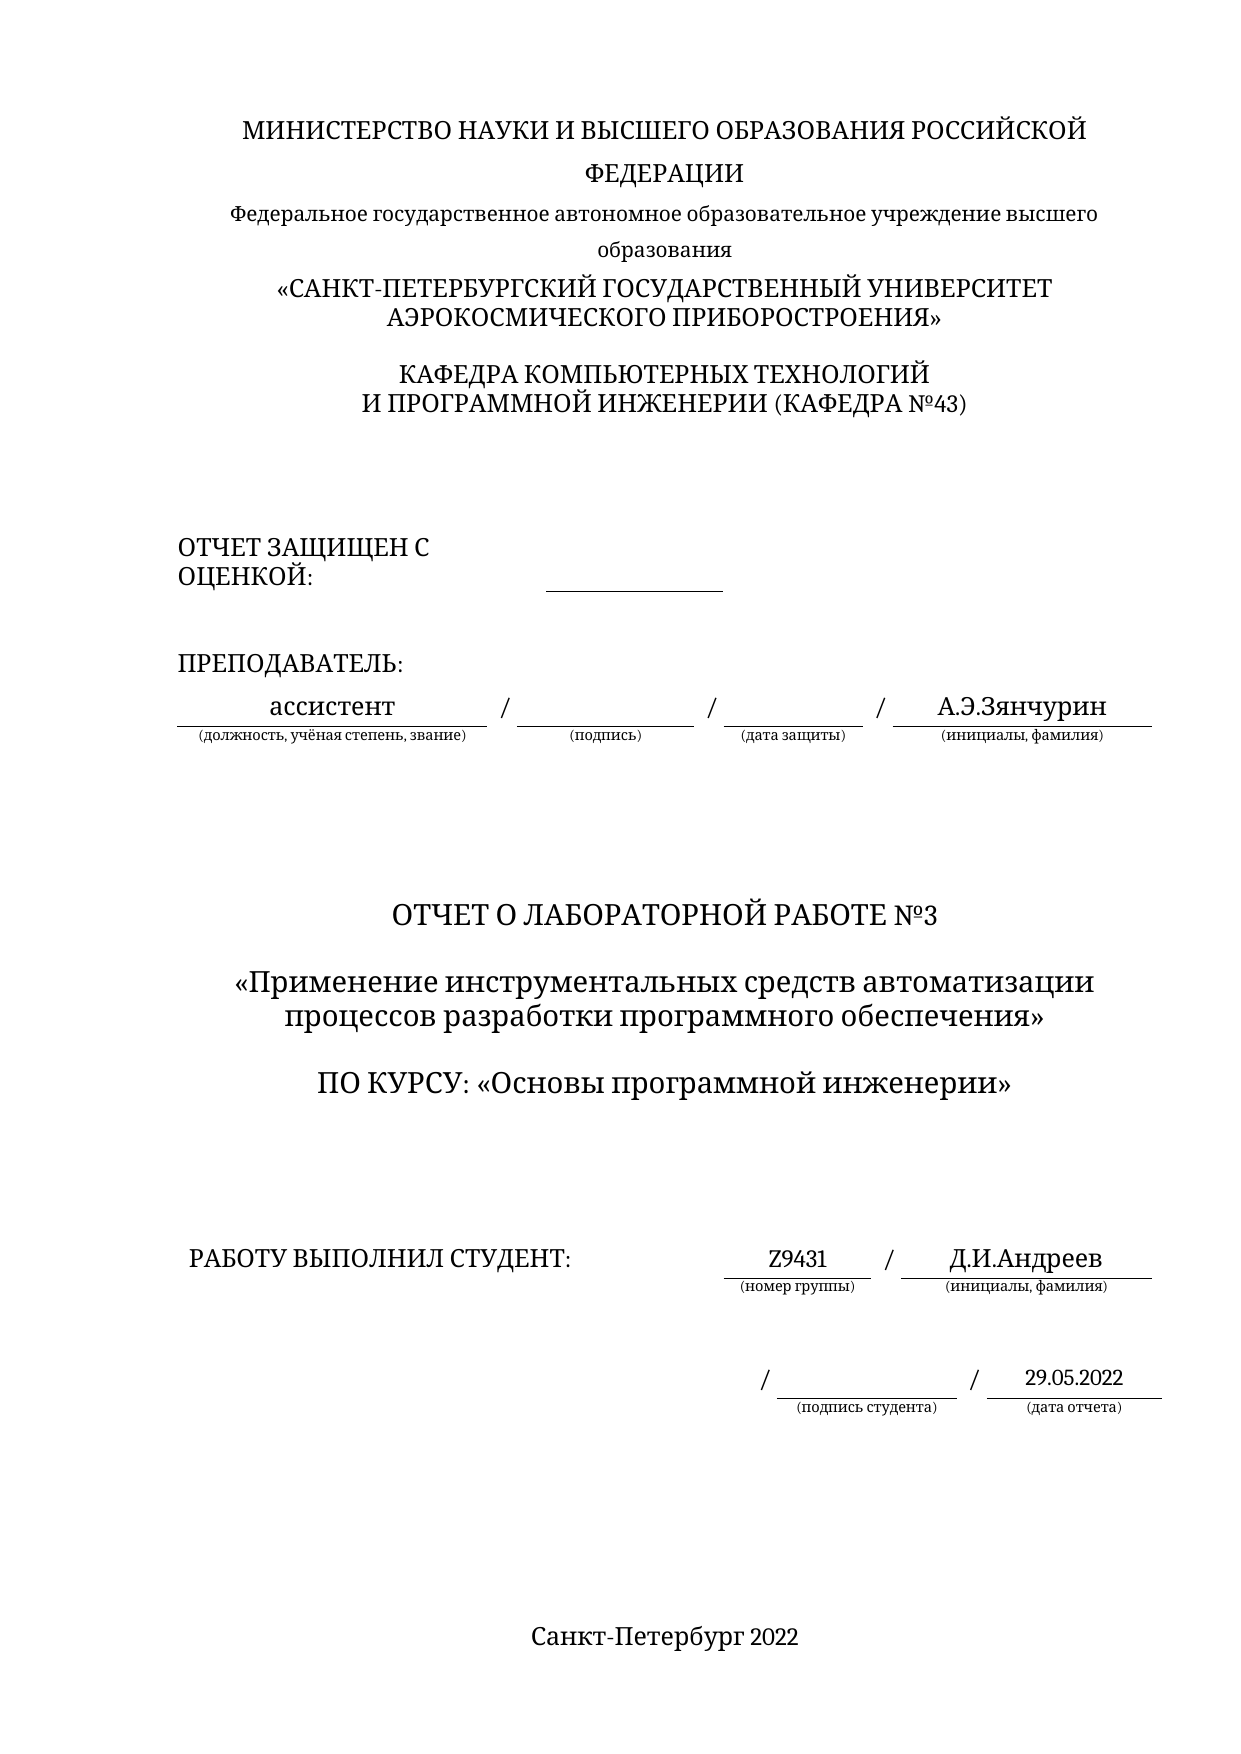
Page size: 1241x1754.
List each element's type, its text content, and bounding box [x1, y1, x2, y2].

table_cell (дата защиты) [724, 727, 863, 756]
text ПО КУРСУ: «Основы программной инженерии» [177, 1067, 1152, 1101]
text «Применение инструментальных средств автоматизации процессов разработки программного обеспечения» [177, 967, 1152, 1034]
table_cell (должность, учёная степень, звание) [177, 727, 487, 756]
table_cell [863, 726, 892, 756]
table_header Д.И.Андреев [901, 1245, 1152, 1277]
table_header / [863, 693, 892, 726]
table_header ОТЧЕТ ЗАЩИЩЕН С ОЦЕНКОЙ: [177, 534, 546, 591]
table_header 29.05.2022 [987, 1365, 1162, 1398]
table_cell [747, 1398, 777, 1428]
table_cell [871, 1278, 901, 1307]
table_header [517, 693, 694, 726]
table_header / [747, 1365, 777, 1398]
table_header [546, 534, 723, 591]
table_header / [957, 1365, 987, 1398]
table_cell (номер группы) [724, 1279, 871, 1307]
table_cell (дата отчета) [987, 1399, 1162, 1428]
table_cell [177, 1278, 723, 1307]
table_cell (инициалы, фамилия) [893, 727, 1152, 756]
table_header [777, 1365, 957, 1398]
table_header / [871, 1245, 901, 1277]
text ПРЕПОДАВАТЕЛЬ: [177, 650, 1152, 678]
table_header / [694, 693, 723, 726]
table_cell (инициалы, фамилия) [901, 1279, 1152, 1307]
table_header [723, 534, 1151, 591]
table_header / [487, 693, 517, 726]
table_cell [694, 726, 723, 756]
table_header РАБОТУ ВЫПОЛНИЛ СТУДЕНТ: [177, 1245, 723, 1277]
table_header А.Э.Зянчурин [893, 693, 1152, 726]
table_cell (подпись) [517, 727, 694, 756]
table_cell [177, 1398, 747, 1428]
table_header Z9431 [724, 1245, 871, 1277]
table_cell [487, 726, 517, 756]
table_header ассистент [177, 693, 487, 726]
text ОТЧЕТ О ЛАБОРАТОРНОЙ РАБОТЕ №3 [177, 899, 1152, 933]
table_cell (подпись студента) [777, 1399, 957, 1428]
table_header [177, 1365, 747, 1398]
table_cell [957, 1398, 987, 1428]
table_header [724, 693, 863, 726]
